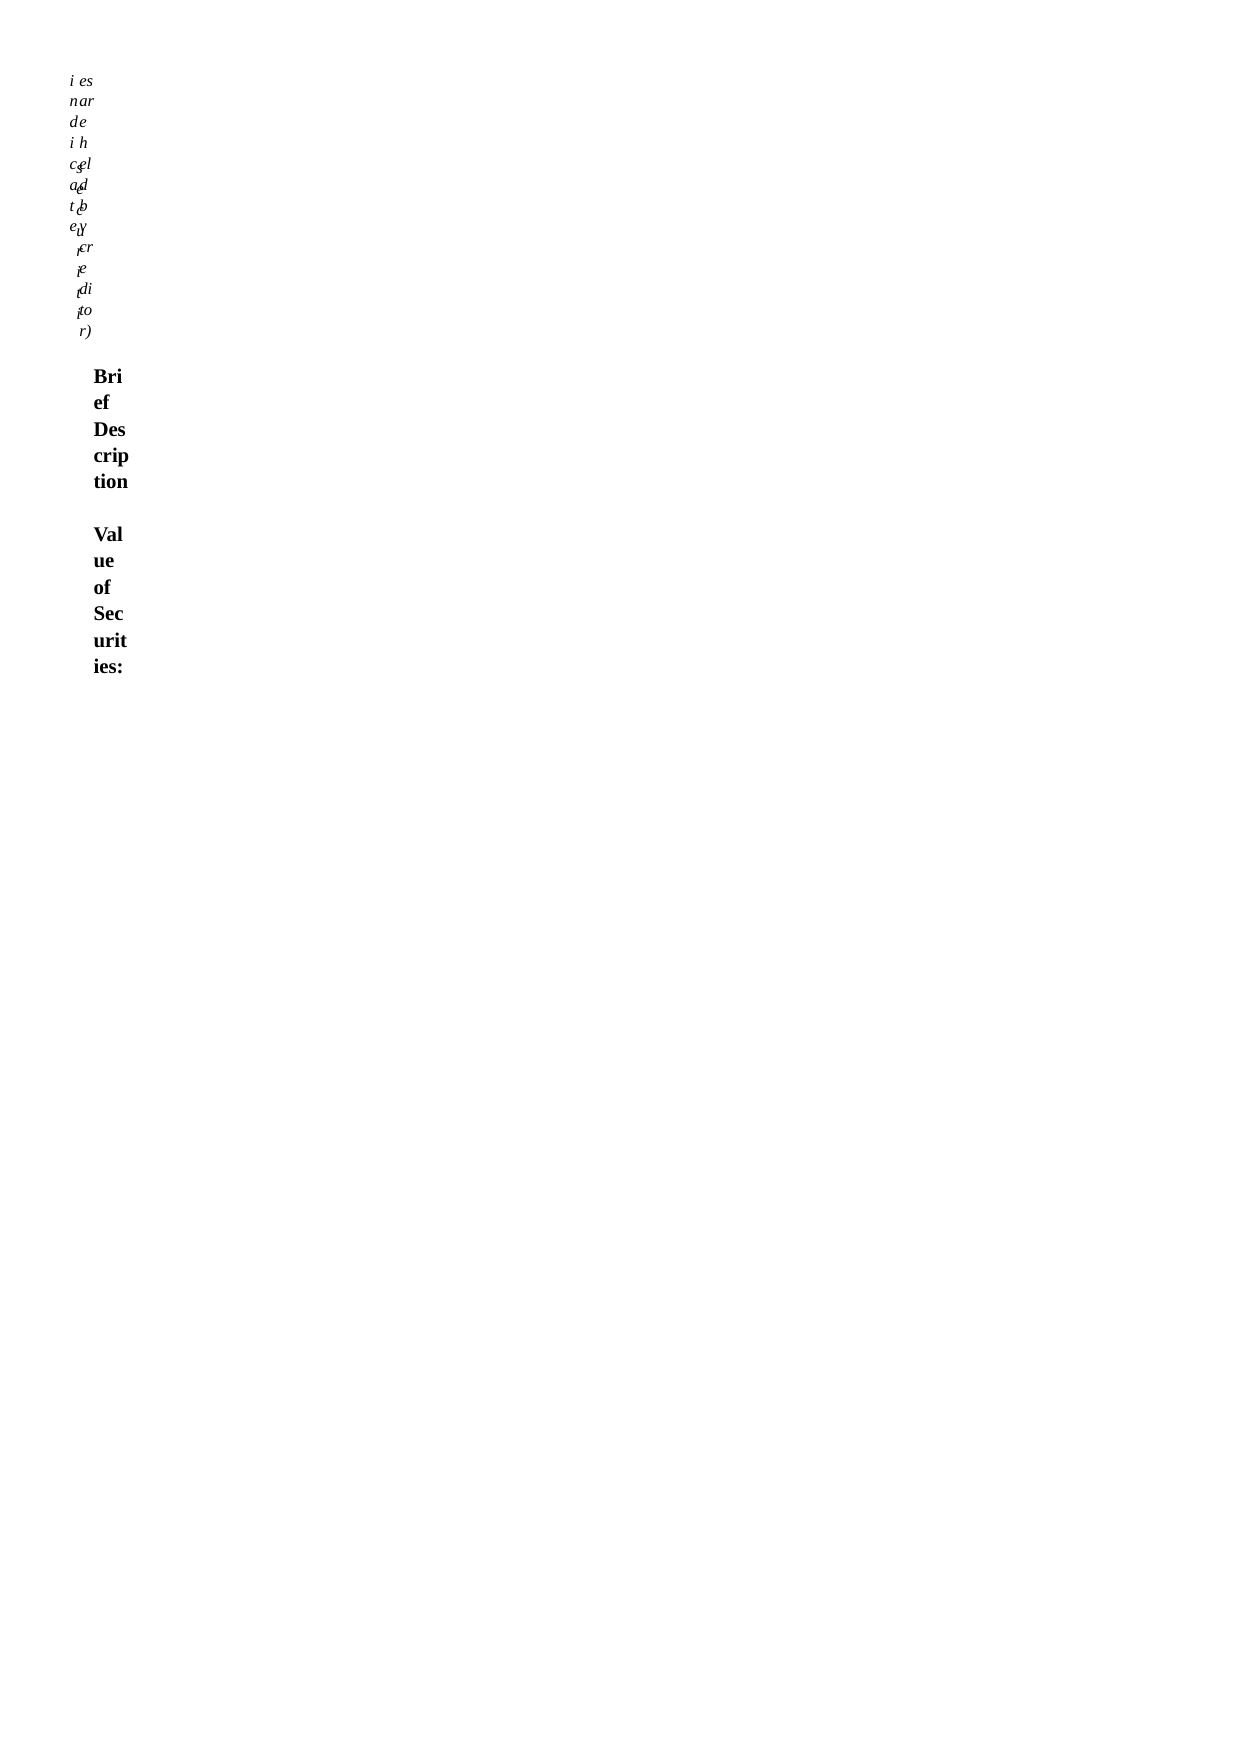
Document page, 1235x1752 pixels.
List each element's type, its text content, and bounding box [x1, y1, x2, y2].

text indicate [69, 188, 76, 236]
text indicate [69, 69, 76, 189]
text securities are held bv creditor) [76, 69, 96, 340]
